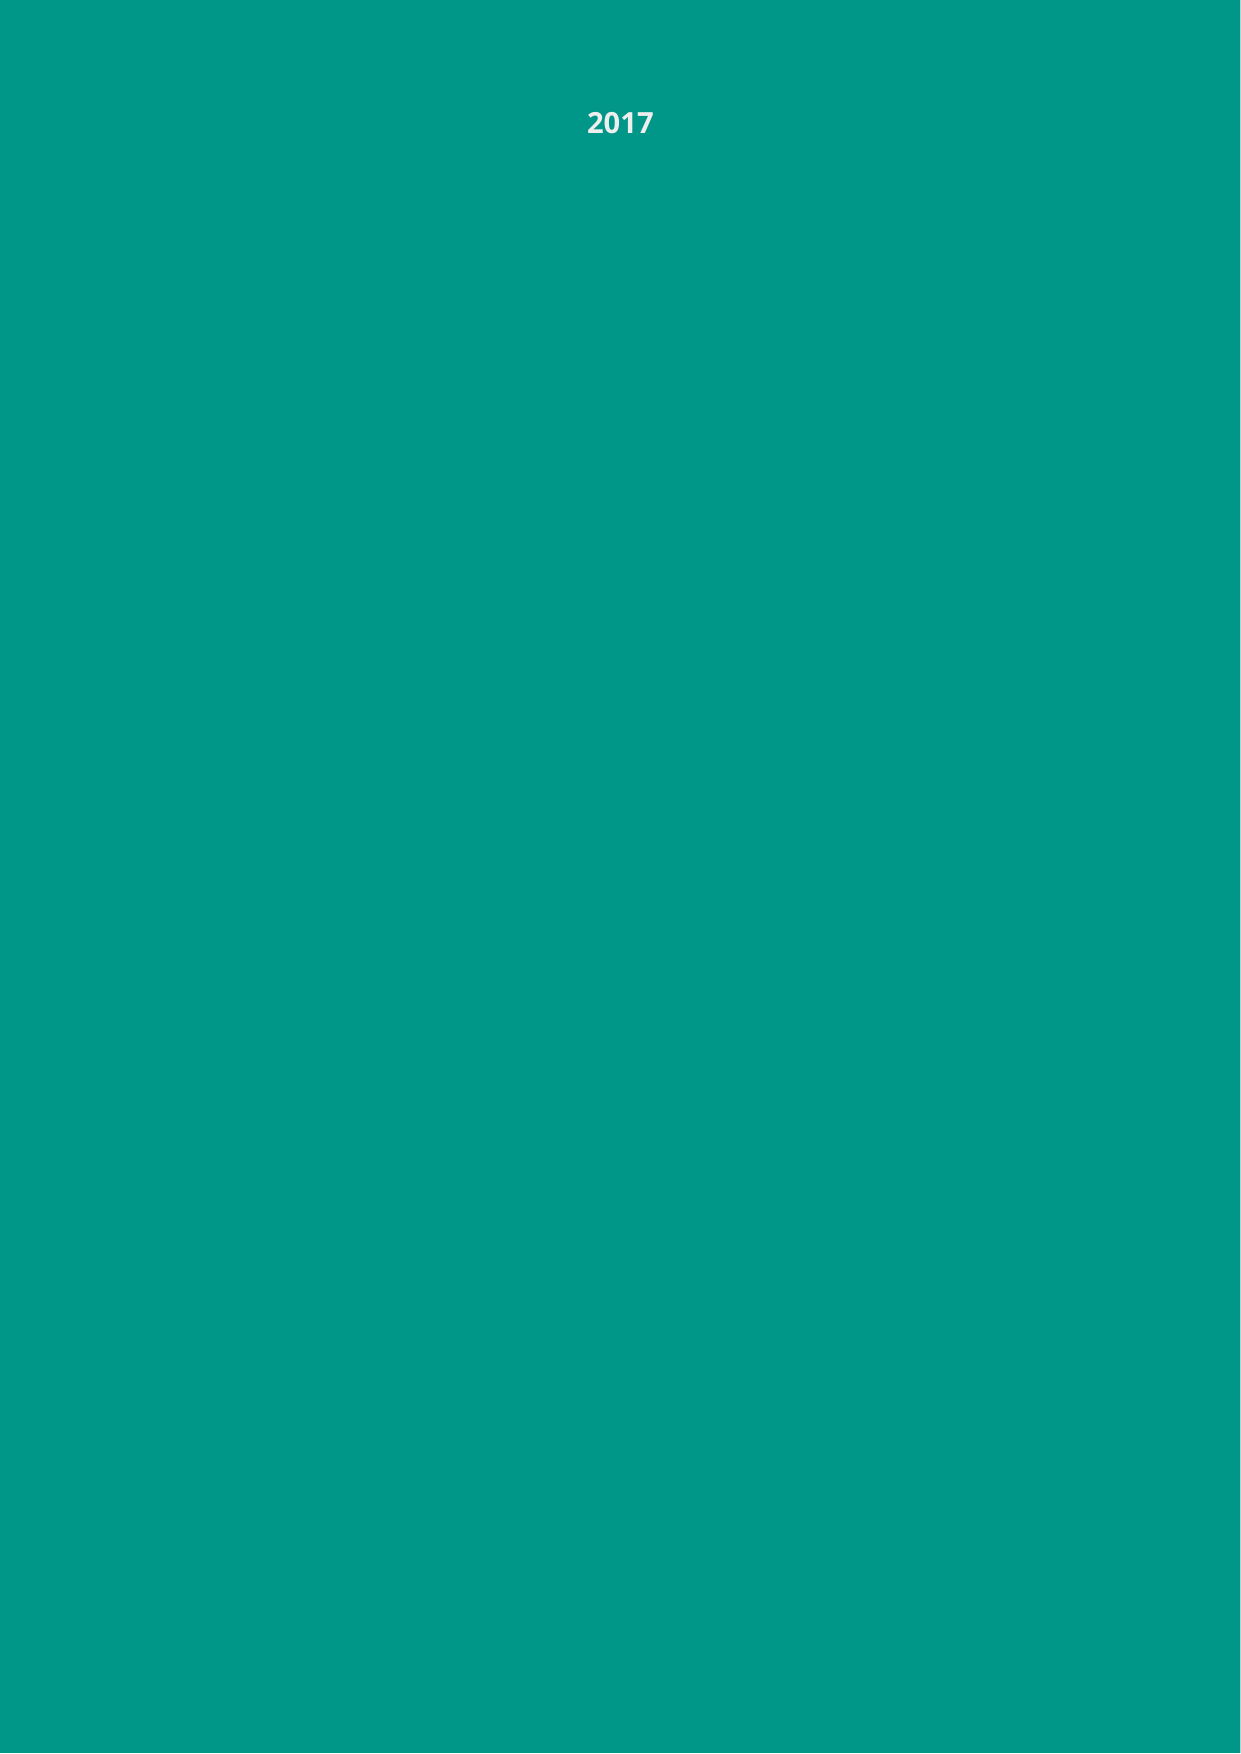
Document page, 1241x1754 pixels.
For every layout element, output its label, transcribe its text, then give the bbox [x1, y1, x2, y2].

text 2017 [0, 102, 1241, 142]
